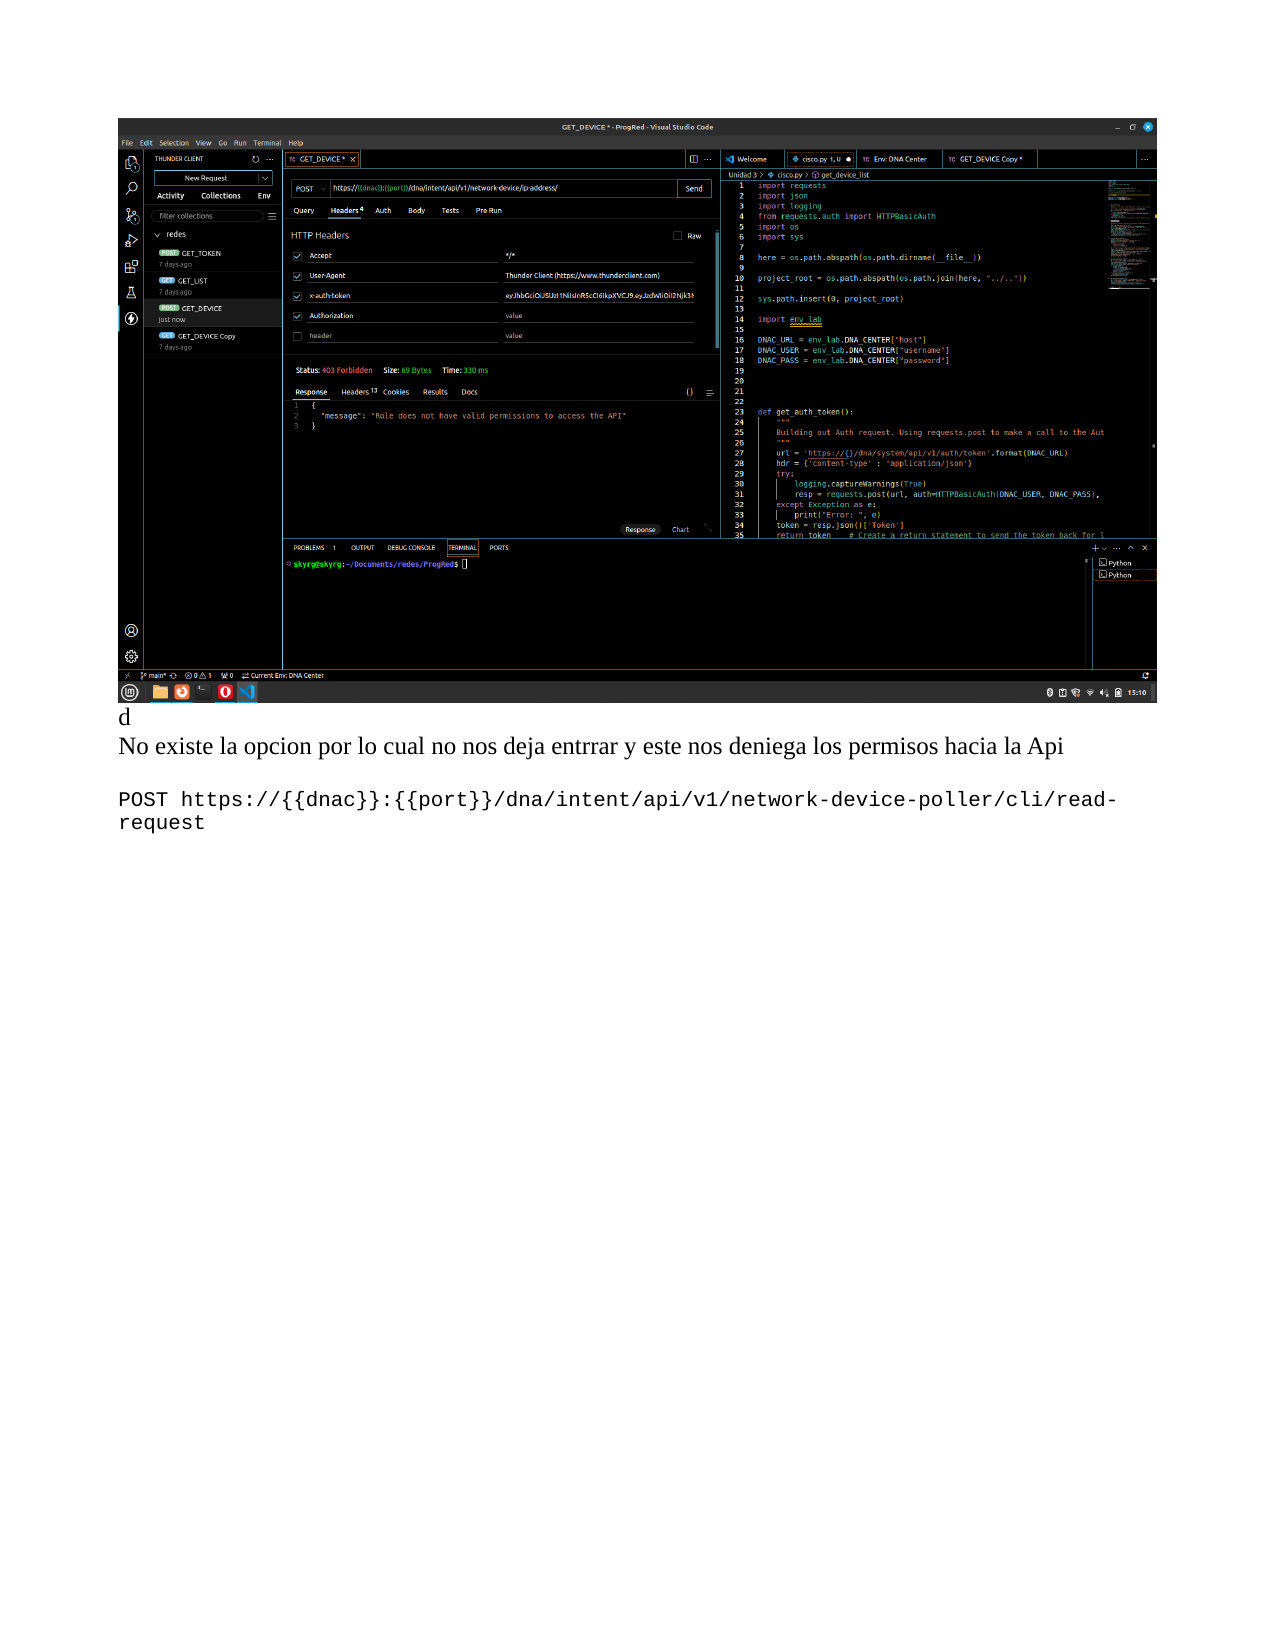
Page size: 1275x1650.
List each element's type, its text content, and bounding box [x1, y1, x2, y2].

text No existe la opcion por lo cual no nos deja entrrar y este nos deniega los permisos hacia la Api [118, 731, 1157, 760]
text POST https://{{dnac}}:{{port}}/dna/intent/api/v1/network-device-poller/cli/read-request [118, 789, 1157, 836]
picture [118, 118, 1157, 703]
text d [118, 703, 1157, 731]
